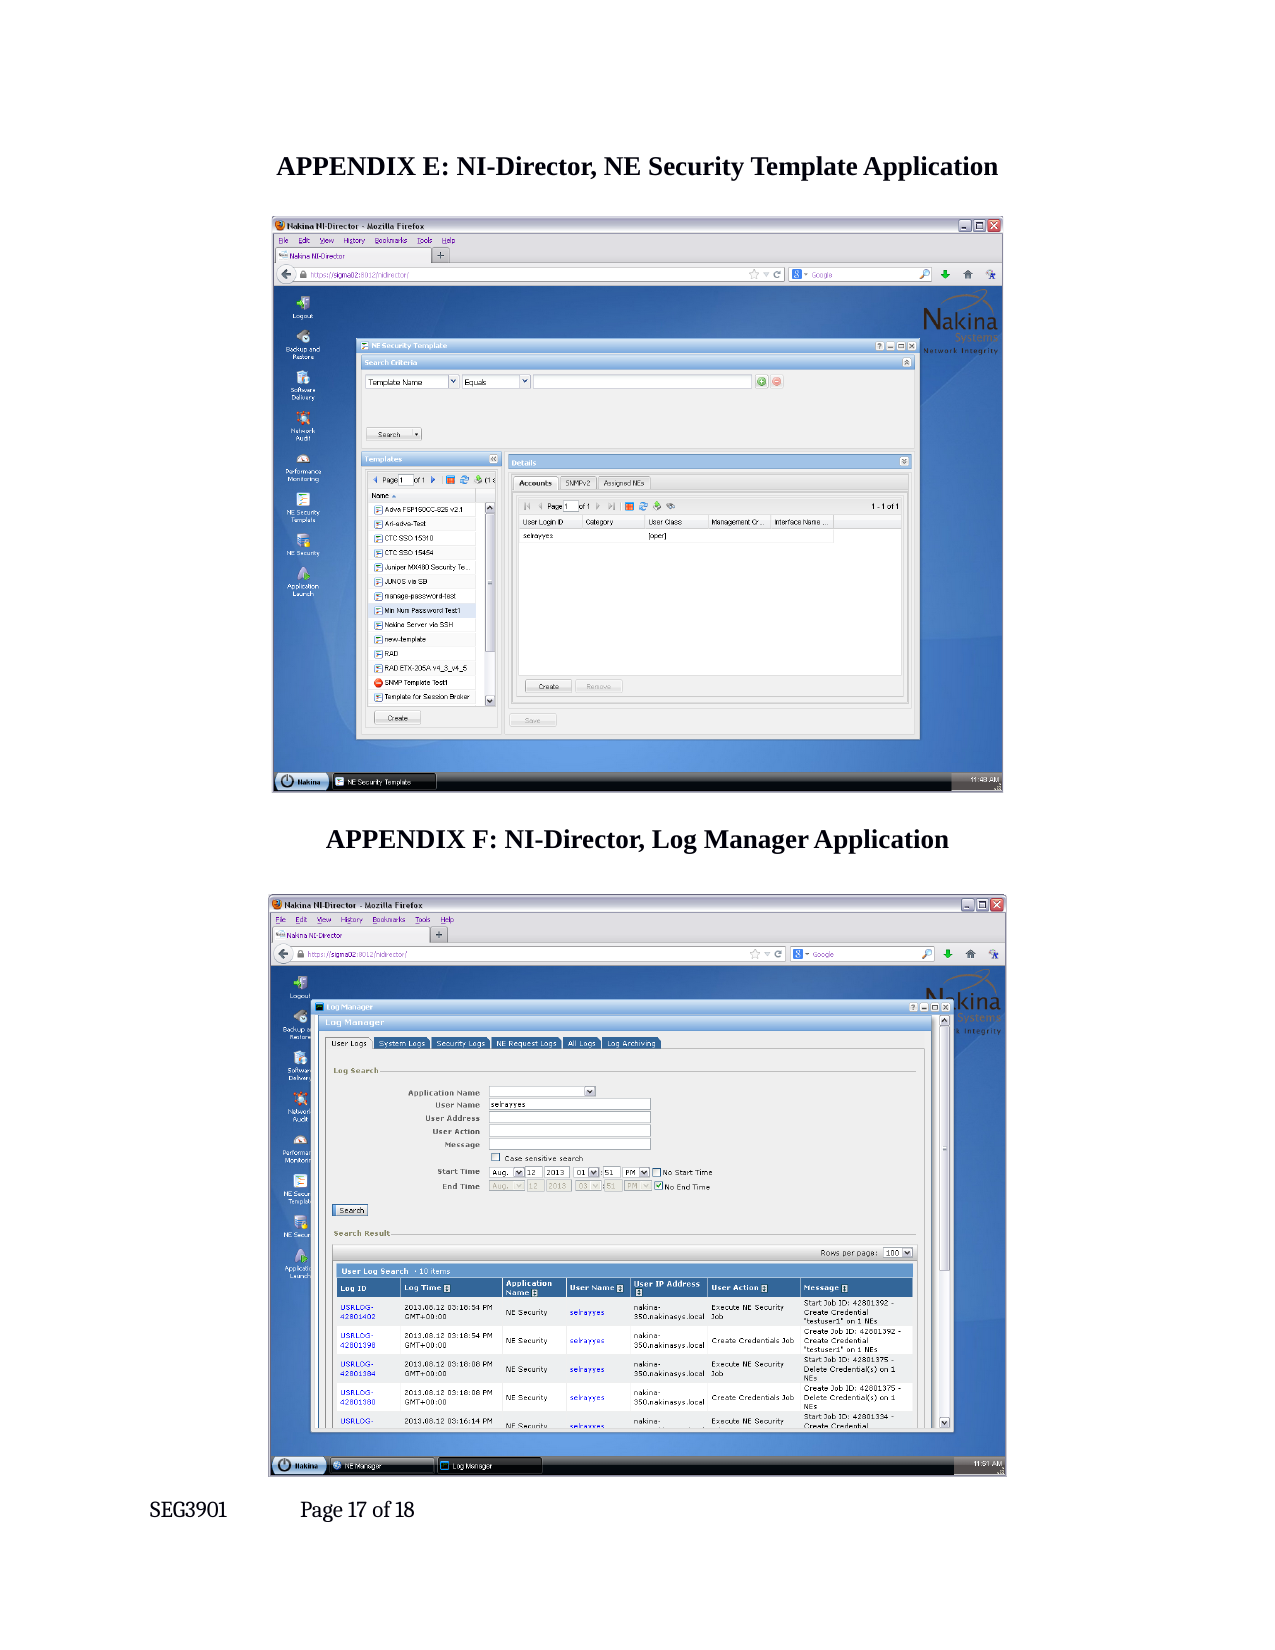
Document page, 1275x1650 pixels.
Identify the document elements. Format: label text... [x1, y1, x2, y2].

picture [268, 894, 1007, 1477]
text APPENDIX F: NI-Director, Log Manager Application [150, 823, 1125, 854]
picture [271, 216, 1004, 793]
text APPENDIX E: NI-Director, NE Security Template Application [150, 150, 1125, 181]
